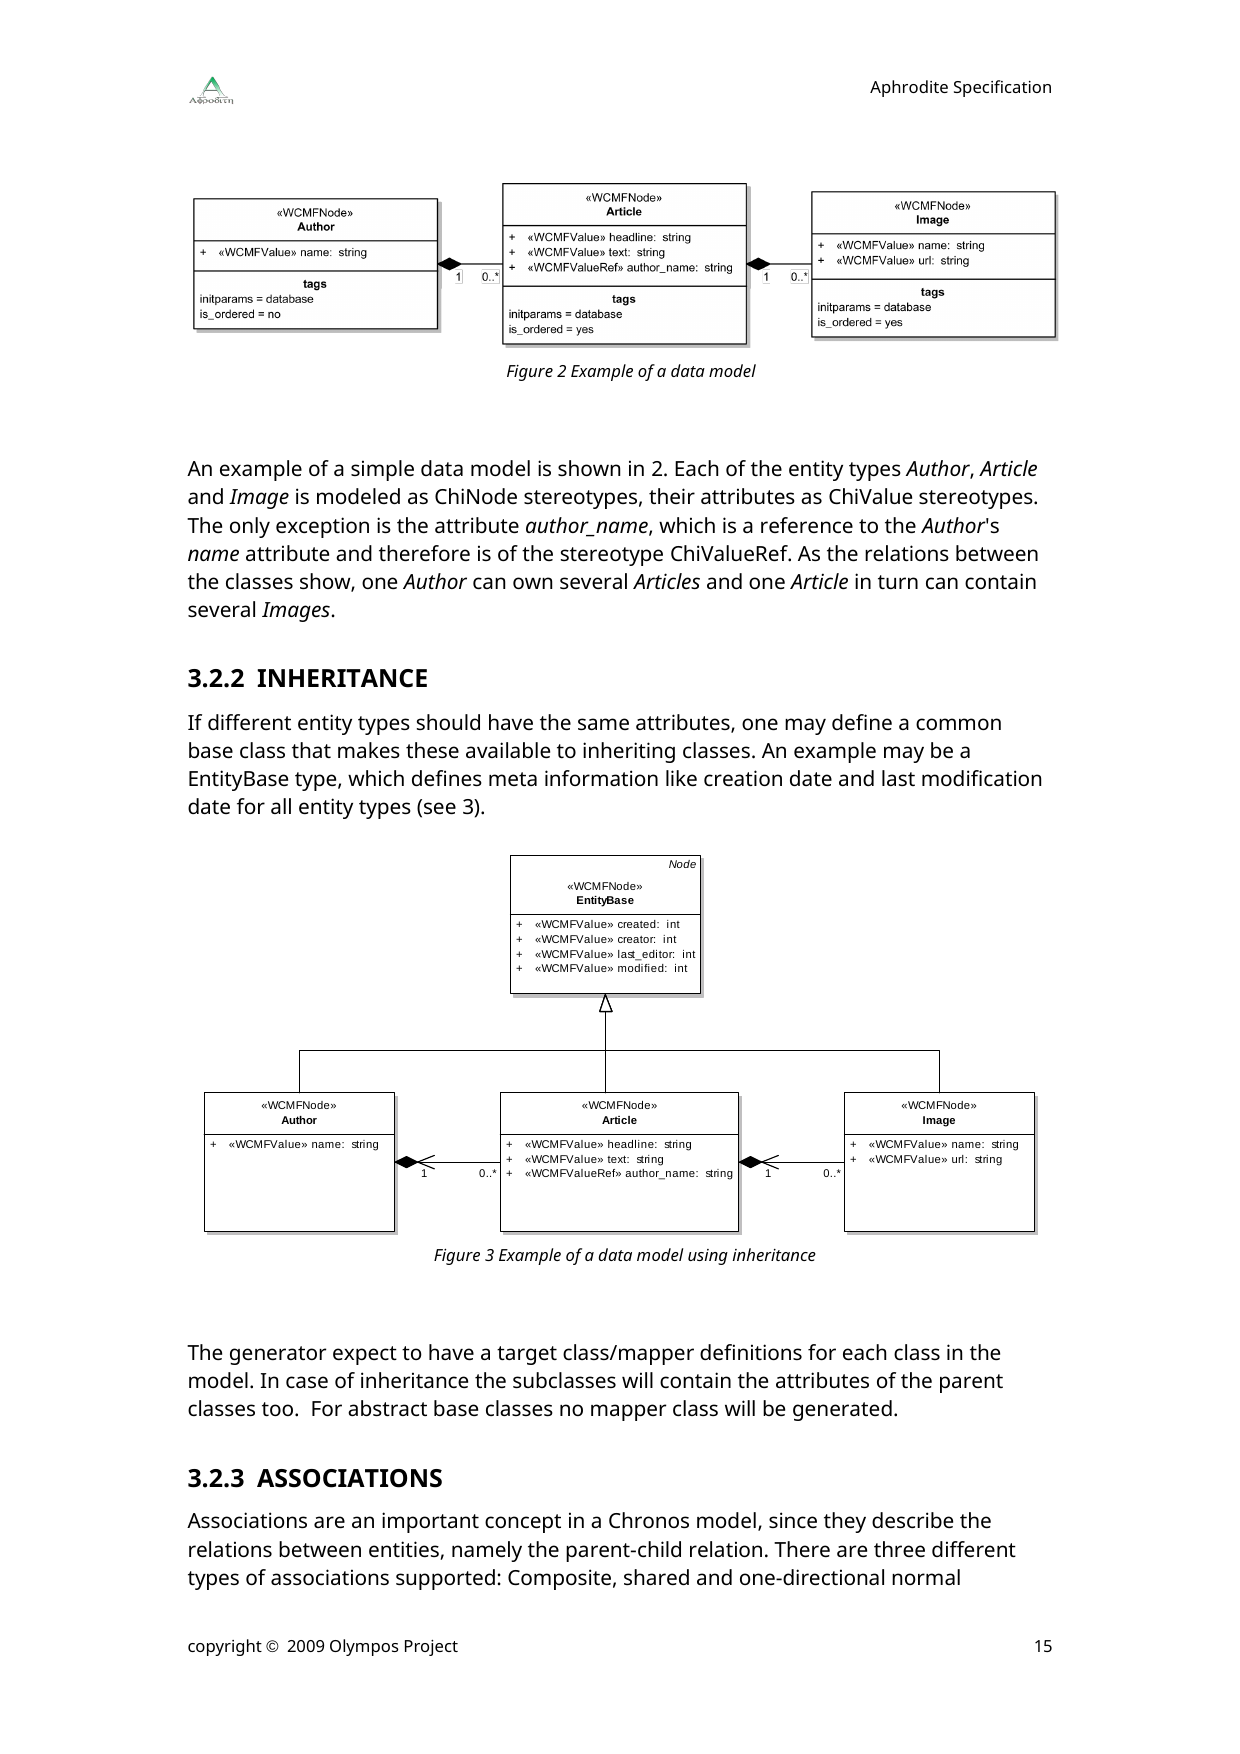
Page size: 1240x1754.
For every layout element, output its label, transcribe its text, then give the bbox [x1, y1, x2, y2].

subtitle INHERITANCE [187, 661, 1052, 695]
text An example of a simple data model is shown in Figure 2. Each of the entity types Author, Article and Image is modeled as ChiNode stereotypes, their attributes as ChiValue stereotypes. The only exception is the attribute author_name, which is a reference to the Author's name attribute and therefore is of the stereotype ChiValueRef. As the relations between the classes show, one Author can own several Articles and one Article in turn can contain several Images. [187, 191, 1058, 624]
text Figure 2 Example of a data model [205, 348, 1058, 383]
subtitle ASSOCIATIONS [187, 1460, 1052, 1494]
text Figure 3 Example of a data model using inheritance [199, 857, 1052, 1267]
text The generator expect to have a target class/mapper definitions for each class in the model. In case of inheritance the subclasses will contain the attributes of the parent classes too. For abstract base classes no mapper class will be generated. [187, 833, 1052, 1423]
picture [193, 183, 1059, 348]
picture [188, 76, 235, 105]
text Associations are an important concept in a Chronos model, since they describe the relations between entities, namely the parent-child relation. There are three different types of associations supported: Composite, shared and one-directional normal associations (see Figure 4). [187, 1507, 1052, 1591]
text If different entity types should have the same attributes, one may define a common base class that makes these available to inheriting classes. An example may be a EntityBase type, which defines meta information like creation date and last modification date for all entity types (see Figure 3). [187, 708, 1052, 821]
